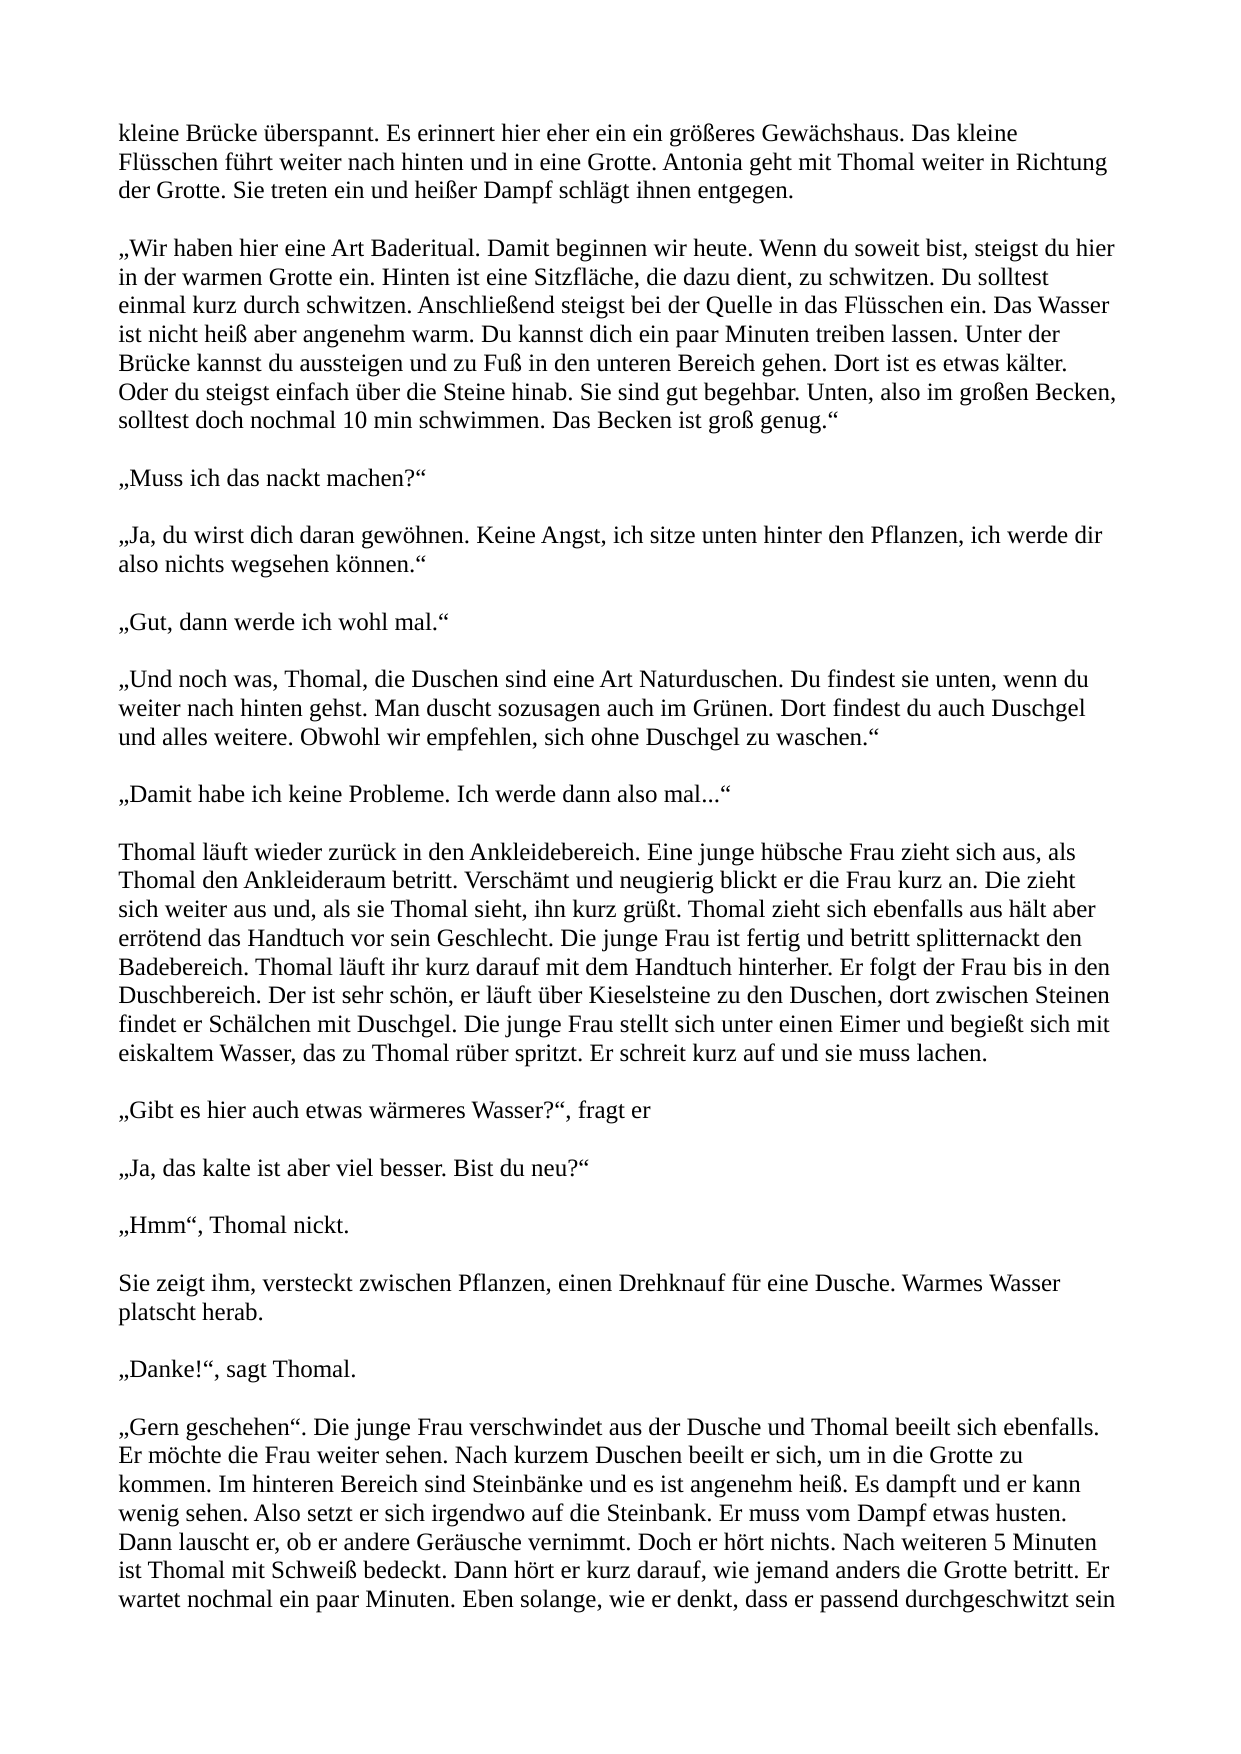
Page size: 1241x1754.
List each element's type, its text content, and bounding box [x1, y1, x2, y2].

text „Ja, das kalte ist aber viel besser. Bist du neu?“ [118, 1153, 1122, 1182]
text „Gut, dann werde ich wohl mal.“ [118, 607, 1122, 636]
text „Gern geschehen“. Die junge Frau verschwindet aus der Dusche und Thomal beeilt sich ebenfalls. Er möchte die Frau weiter sehen. Nach kurzem Duschen beeilt er sich, um in die Grotte zu kommen. Im hinteren Bereich sind Steinbänke und es ist angenehm heiß. Es dampft und er kann wenig sehen. Also setzt er sich irgendwo auf die Steinbank. Er muss vom Dampf etwas husten. Dann lauscht er, ob er andere Geräusche vernimmt. Doch er hört nichts. Nach weiteren 5 Minuten ist Thomal mit Schweiß bedeckt. Dann hört er kurz darauf, wie jemand anders die Grotte betritt. Er wartet nochmal ein paar Minuten. Eben solange, wie er denkt, dass er passend durchgeschwitzt sein [118, 1412, 1122, 1613]
text „Danke!“, sagt Thomal. [118, 1354, 1122, 1383]
text „Damit habe ich keine Probleme. Ich werde dann also mal...“ [118, 779, 1122, 808]
text Sie zeigt ihm, versteckt zwischen Pflanzen, einen Drehknauf für eine Dusche. Warmes Wasser platscht herab. [118, 1268, 1122, 1326]
text „Und noch was, Thomal, die Duschen sind eine Art Naturduschen. Du findest sie unten, wenn du weiter nach hinten gehst. Man duscht sozusagen auch im Grünen. Dort findest du auch Duschgel und alles weitere. Obwohl wir empfehlen, sich ohne Duschgel zu waschen.“ [118, 664, 1122, 751]
text „Hmm“, Thomal nickt. [118, 1211, 1122, 1239]
text „Muss ich das nackt machen?“ [118, 463, 1122, 492]
text „Wir haben hier eine Art Baderitual. Damit beginnen wir heute. Wenn du soweit bist, steigst du hier in der warmen Grotte ein. Hinten ist eine Sitzfläche, die dazu dient, zu schwitzen. Du solltest einmal kurz durch schwitzen. Anschließend steigst bei der Quelle in das Flüsschen ein. Das Wasser ist nicht heiß aber angenehm warm. Du kannst dich ein paar Minuten treiben lassen. Unter der Brücke kannst du aussteigen und zu Fuß in den unteren Bereich gehen. Dort ist es etwas kälter. Oder du steigst einfach über die Steine hinab. Sie sind gut begehbar. Unten, also im großen Becken, solltest doch nochmal 10 min schwimmen. Das Becken ist groß genug.“ [118, 233, 1122, 434]
text „Gibt es hier auch etwas wärmeres Wasser?“, fragt er [118, 1096, 1122, 1124]
text „Ja, du wirst dich daran gewöhnen. Keine Angst, ich sitze unten hinter den Pflanzen, ich werde dir also nichts wegsehen können.“ [118, 521, 1122, 578]
text Thomal läuft wieder zurück in den Ankleidebereich. Eine junge hübsche Frau zieht sich aus, als Thomal den Ankleideraum betritt. Verschämt und neugierig blickt er die Frau kurz an. Die zieht sich weiter aus und, als sie Thomal sieht, ihn kurz grüßt. Thomal zieht sich ebenfalls aus hält aber errötend das Handtuch vor sein Geschlecht. Die junge Frau ist fertig und betritt splitternackt den Badebereich. Thomal läuft ihr kurz darauf mit dem Handtuch hinterher. Er folgt der Frau bis in den Duschbereich. Der ist sehr schön, er läuft über Kieselsteine zu den Duschen, dort zwischen Steinen findet er Schälchen mit Duschgel. Die junge Frau stellt sich unter einen Eimer und begießt sich mit eiskaltem Wasser, das zu Thomal rüber spritzt. Er schreit kurz auf und sie muss lachen. [118, 837, 1122, 1067]
text kleine Brücke überspannt. Es erinnert hier eher ein ein größeres Gewächshaus. Das kleine Flüsschen führt weiter nach hinten und in eine Grotte. Antonia geht mit Thomal weiter in Richtung der Grotte. Sie treten ein und heißer Dampf schlägt ihnen entgegen. [118, 118, 1122, 204]
